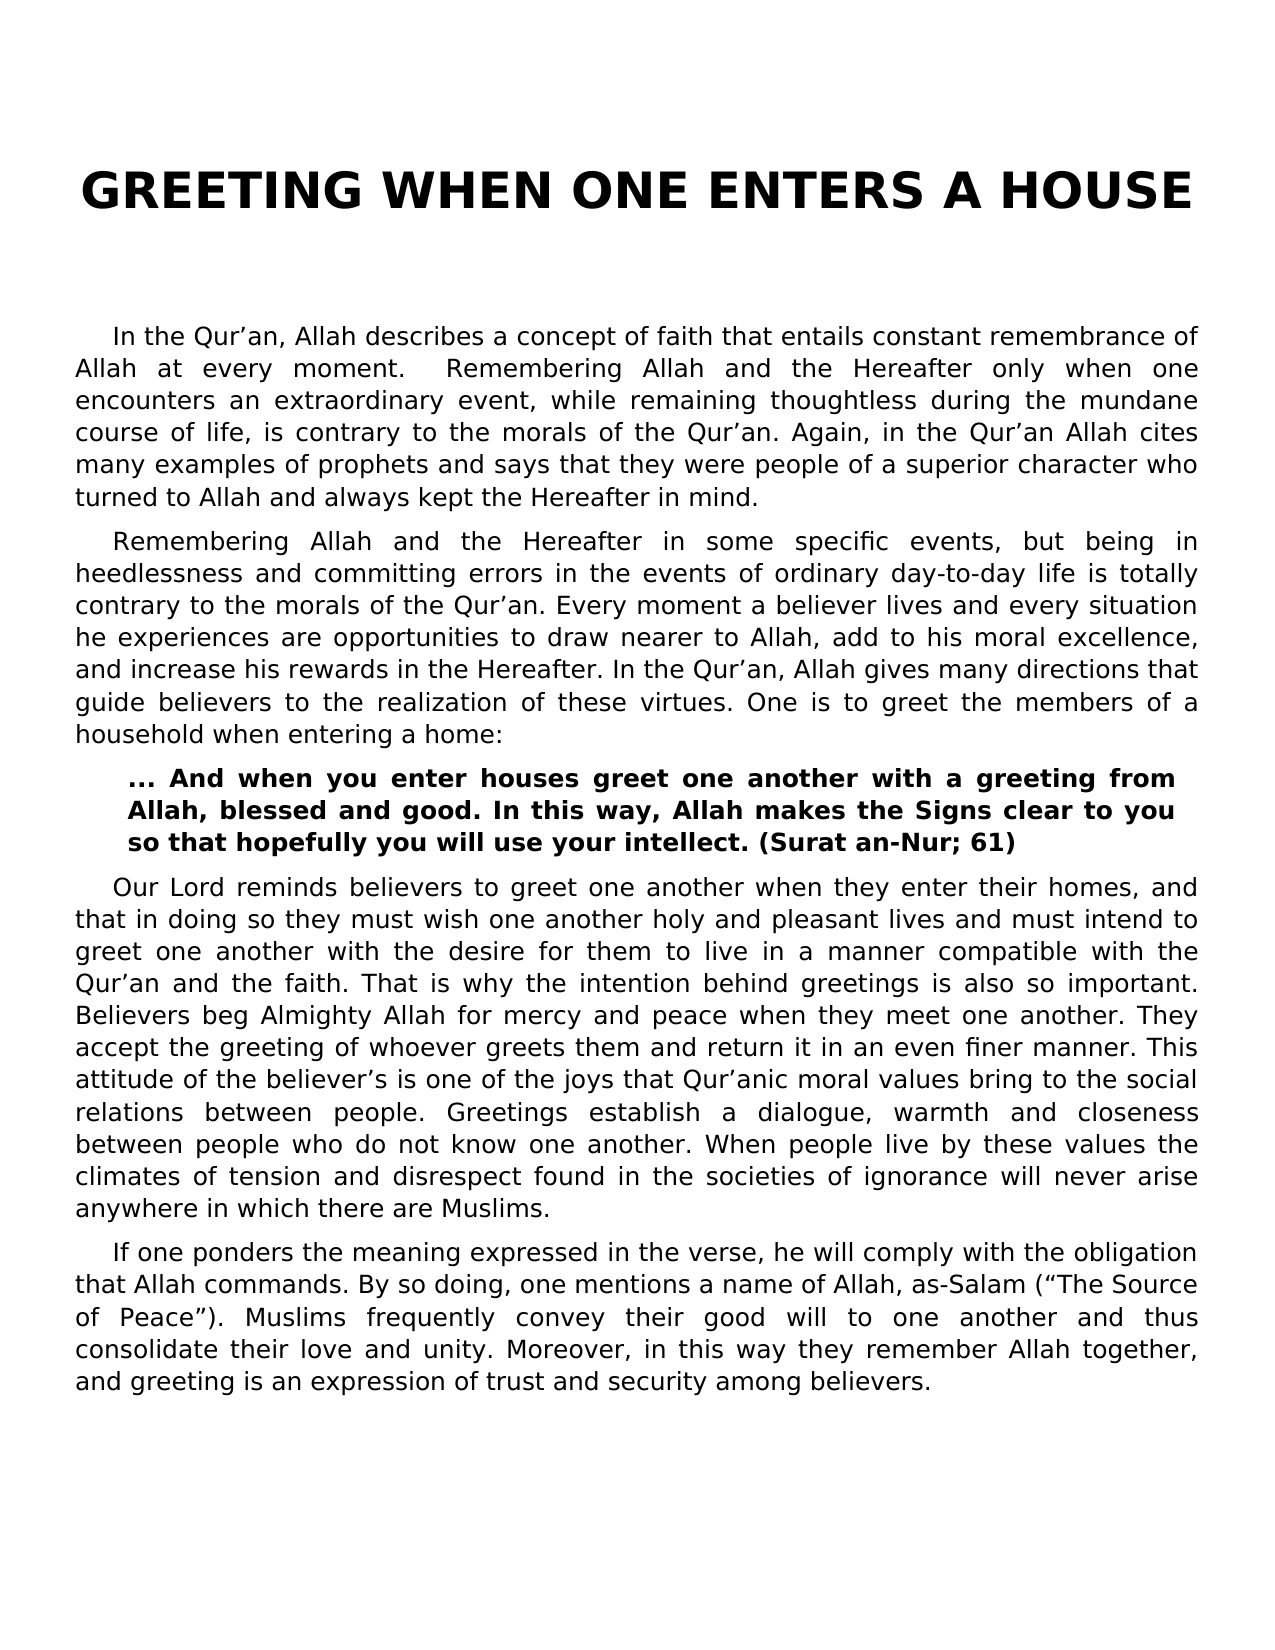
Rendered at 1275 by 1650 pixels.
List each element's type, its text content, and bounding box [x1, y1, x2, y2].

text ... And when you enter houses greet one another with a greeting from Allah, blessed and good. In this way, Allah makes the Signs clear to you so that hopefully you will use your intellect. (Surat an-Nur; 61) [127, 764, 1177, 858]
subtitle GREETING WHEN ONE ENTERS A HOUSE [75, 162, 1200, 221]
text Our Lord reminds believers to greet one another when they enter their homes, and that in doing so they must wish one another holy and pleasant lives and must intend to greet one another with the desire for them to live in a manner compatible with the Qur’an and the faith. That is why the intention behind greetings is also so important. Believers beg Almighty Allah for mercy and peace when they meet one another. They accept the greeting of whoever greets them and return it in an even finer manner. This attitude of the believer’s is one of the joys that Qur’anic moral values bring to the social relations between people. Greetings establish a dialogue, warmth and closeness between people who do not know one another. When people live by these values the climates of tension and disrespect found in the societies of ignorance will never arise anywhere in which there are Muslims. [75, 873, 1200, 1223]
text In the Qur’an, Allah describes a concept of faith that entails constant remembrance of Allah at every moment. Remembering Allah and the Hereafter only when one encounters an extraordinary event, while remaining thoughtless during the mundane course of life, is contrary to the morals of the Qur’an. Again, in the Qur’an Allah cites many examples of prophets and says that they were people of a superior character who turned to Allah and always kept the Hereafter in mind. [75, 322, 1200, 512]
text If one ponders the meaning expressed in the verse, he will comply with the obligation that Allah commands. By so doing, one mentions a name of Allah, as-Salam (“The Source of Peace”). Muslims frequently convey their good will to one another and thus consolidate their love and unity. Moreover, in this way they remember Allah together, and greeting is an expression of trust and security among believers. [75, 1239, 1200, 1396]
text Remembering Allah and the Hereafter in some specific events, but being in heedlessness and committing errors in the events of ordinary day-to-day life is totally contrary to the morals of the Qur’an. Every moment a believer lives and every situation he experiences are opportunities to draw nearer to Allah, add to his moral excellence, and increase his rewards in the Hereafter. In the Qur’an, Allah gives many directions that guide believers to the realization of these virtues. One is to greet the members of a household when entering a home: [75, 527, 1200, 749]
